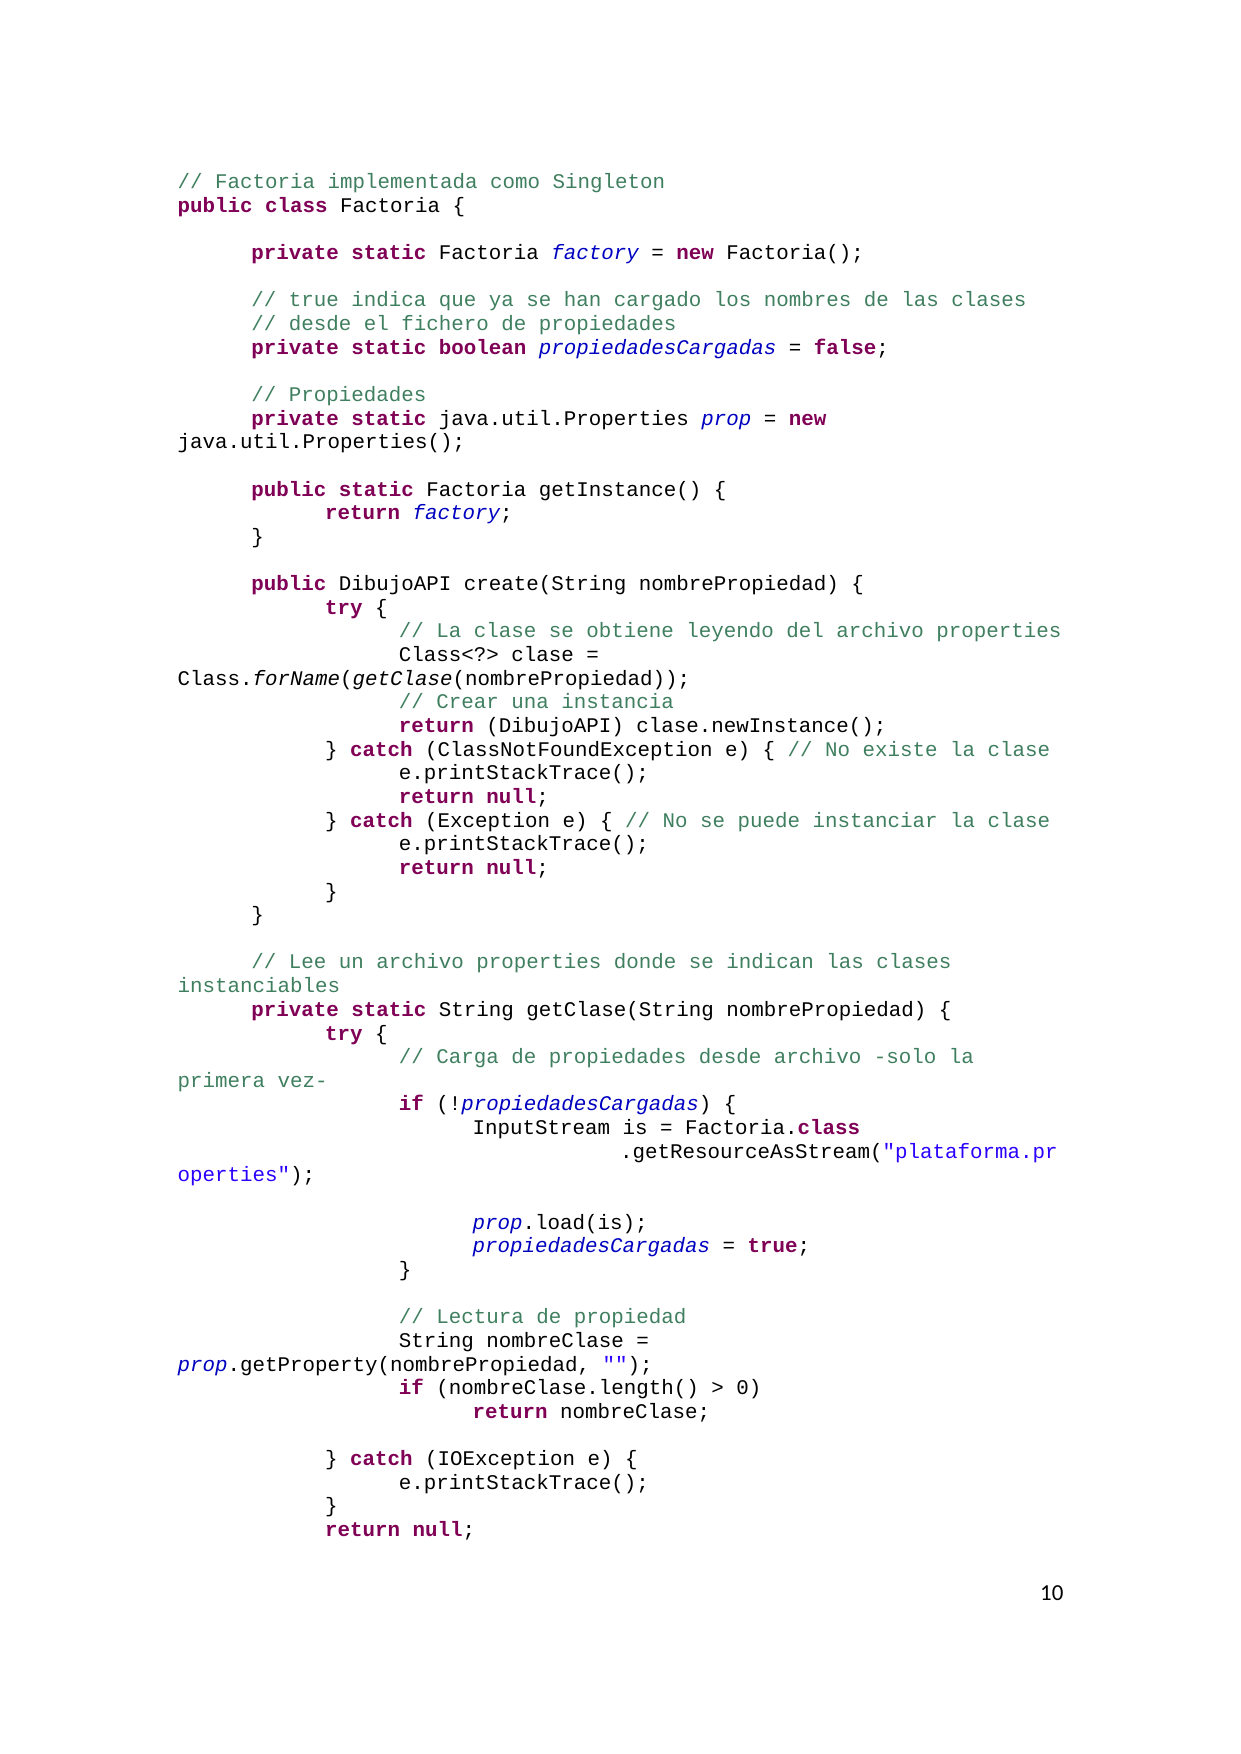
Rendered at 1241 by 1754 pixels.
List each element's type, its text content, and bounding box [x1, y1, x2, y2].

text // Carga de propiedades desde archivo -solo la primera vez- [177, 1046, 1063, 1093]
text } [177, 1259, 1063, 1283]
text // desde el fichero de propiedades [177, 313, 1063, 337]
text // La clase se obtiene leyendo del archivo properties [177, 621, 1063, 644]
text public DibujoAPI create(String nombrePropiedad) { [177, 573, 1063, 597]
text if (!propiedadesCargadas) { [177, 1093, 1063, 1117]
text String nombreClase = prop.getProperty(nombrePropiedad, ""); [177, 1330, 1063, 1377]
text // Propiedades [177, 384, 1063, 408]
text e.printStackTrace(); [177, 833, 1063, 857]
text private static java.util.Properties prop = new java.util.Properties(); [177, 408, 1063, 455]
text e.printStackTrace(); [177, 762, 1063, 786]
text } [177, 881, 1063, 904]
text public class Factoria { [177, 195, 1063, 218]
text } catch (IOException e) { [177, 1448, 1063, 1472]
text prop.load(is); [177, 1212, 1063, 1235]
text InputStream is = Factoria.class [177, 1117, 1063, 1141]
text public static Factoria getInstance() { [177, 479, 1063, 502]
text } catch (ClassNotFoundException e) { // No existe la clase [177, 739, 1063, 762]
text } [177, 526, 1063, 549]
text } catch (Exception e) { // No se puede instanciar la clase [177, 810, 1063, 833]
text return null; [177, 857, 1063, 881]
text private static String getClase(String nombrePropiedad) { [177, 999, 1063, 1022]
text private static Factoria factory = new Factoria(); [177, 242, 1063, 266]
text // Lee un archivo properties donde se indican las clases instanciables [177, 952, 1063, 999]
text // Lectura de propiedad [177, 1306, 1063, 1330]
text return (DibujoAPI) clase.newInstance(); [177, 715, 1063, 739]
text propiedadesCargadas = true; [177, 1235, 1063, 1259]
text return factory; [177, 502, 1063, 526]
text private static boolean propiedadesCargadas = false; [177, 337, 1063, 360]
text return null; [177, 786, 1063, 810]
text try { [177, 1022, 1063, 1046]
text // Crear una instancia [177, 691, 1063, 715]
text return null; [177, 1519, 1063, 1543]
text // Factoria implementada como Singleton [177, 171, 1063, 195]
text } [177, 904, 1063, 928]
text .getResourceAsStream("plataforma.properties"); [177, 1141, 1063, 1188]
text e.printStackTrace(); [177, 1472, 1063, 1495]
text try { [177, 597, 1063, 621]
text if (nombreClase.length() > 0) [177, 1377, 1063, 1401]
text return nombreClase; [177, 1401, 1063, 1424]
text } [177, 1495, 1063, 1519]
text // true indica que ya se han cargado los nombres de las clases [177, 289, 1063, 313]
text Class<?> clase = Class.forName(getClase(nombrePropiedad)); [177, 644, 1063, 691]
